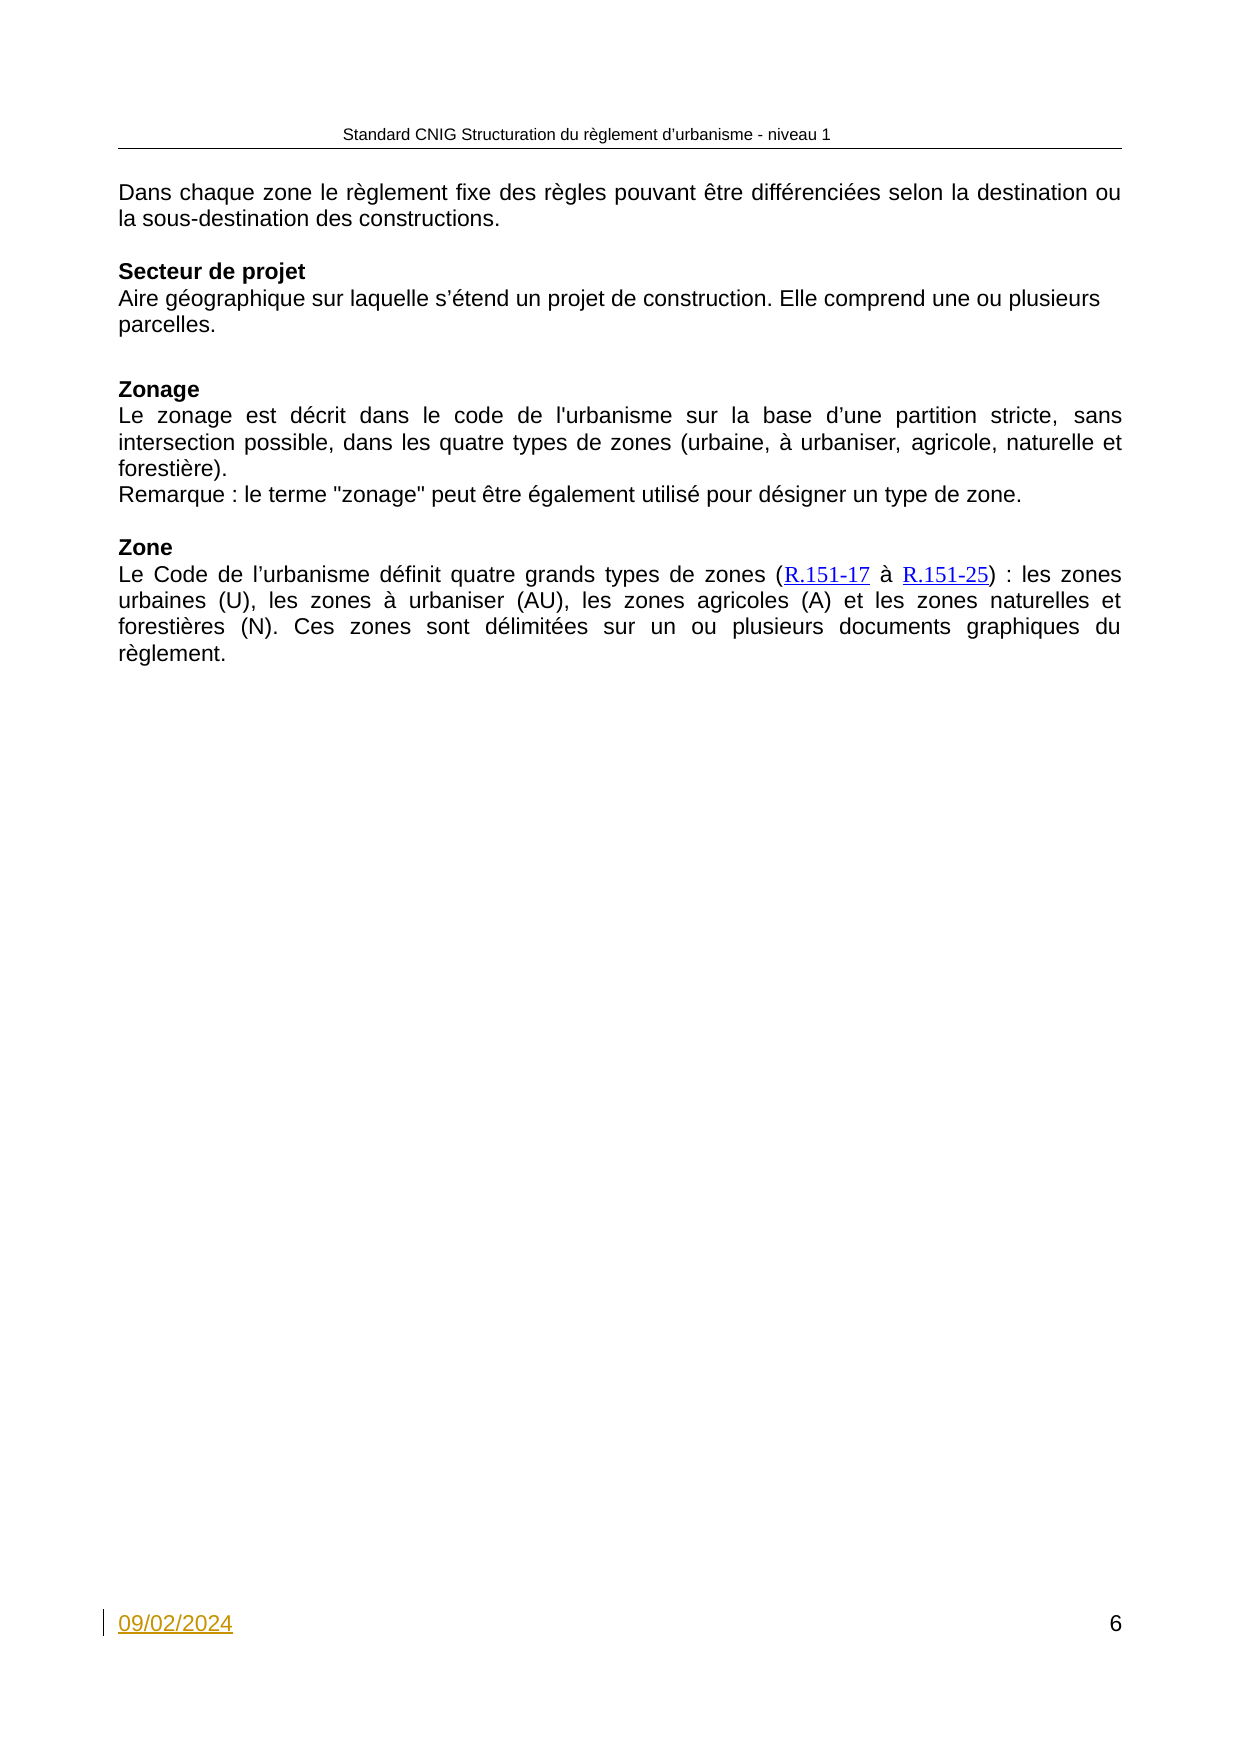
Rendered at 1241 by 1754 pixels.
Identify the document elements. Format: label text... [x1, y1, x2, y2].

subtitle Zonage [118, 376, 1122, 402]
text Aire géographique sur laquelle s’étend un projet de construction. Elle comprend une ou plusieurs parcelles. [118, 284, 1122, 337]
subtitle Secteur de projet [118, 258, 1122, 284]
subtitle Zone [118, 534, 1122, 561]
text Le Code de l’urbanisme définit quatre grands types de zones (R.151-17 à R.151-25) : les zones urbaines (U), les zones à urbaniser (AU), les zones agricoles (A) et les zones naturelles et forestières (N). Ces zones sont délimitées sur un ou plusieurs documents graphiques du règlement. [118, 561, 1122, 666]
text Remarque : le terme "zonage" peut être également utilisé pour désigner un type de zone. [118, 481, 1122, 508]
text Dans chaque zone le règlement fixe des règles pouvant être différenciées selon la destination ou la sous-destination des constructions. [118, 178, 1122, 231]
text Le zonage est décrit dans le code de l'urbanisme sur la base d’une partition stricte, sans intersection possible, dans les quatre types de zones (urbaine, à urbaniser, agricole, naturelle et forestière). [118, 402, 1122, 481]
